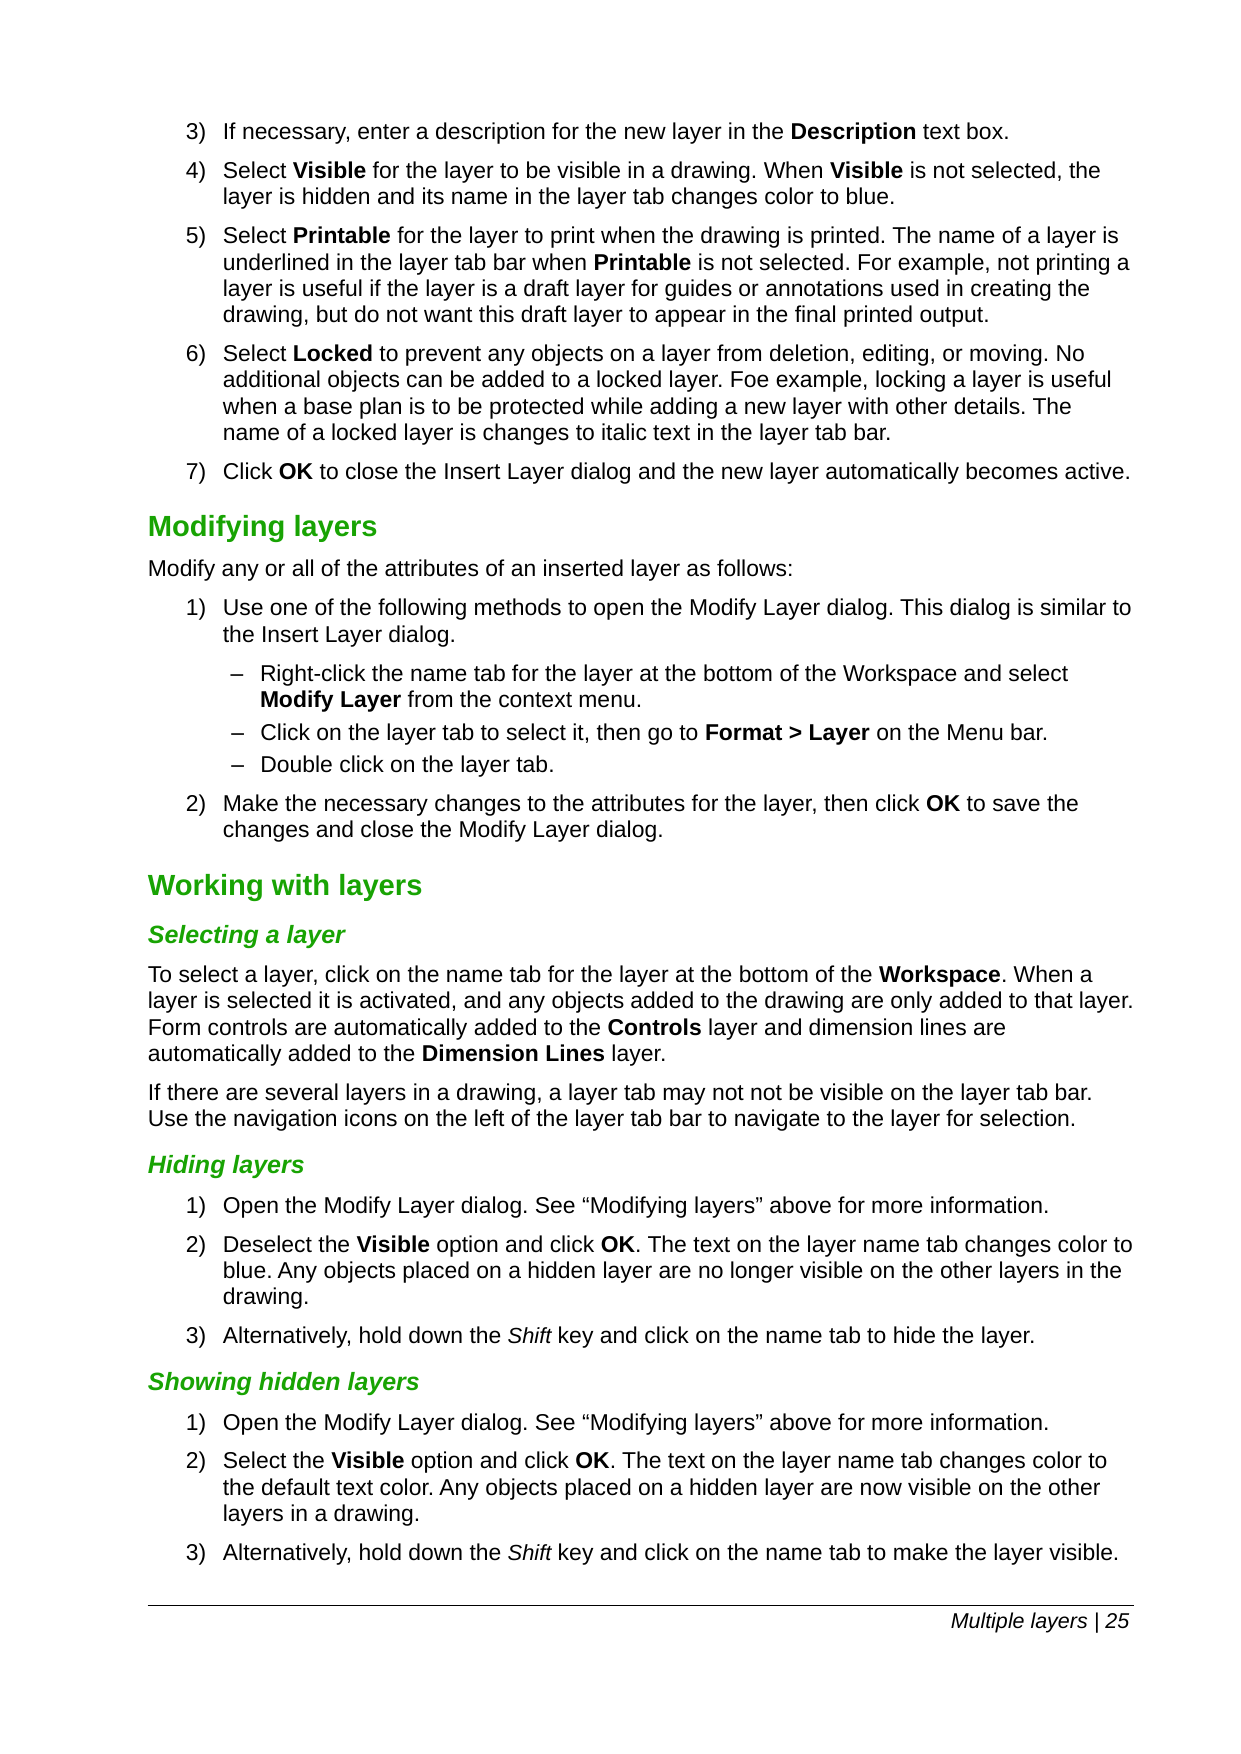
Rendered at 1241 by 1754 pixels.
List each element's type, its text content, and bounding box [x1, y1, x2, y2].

list Deselect the Visible option and click OK. The text on the layer name tab changes color to blue. Any objects placed on a hidden layer are no longer visible on the other layers in the drawing. [206, 1231, 1134, 1310]
subtitle Modifying layers [148, 509, 1134, 543]
subtitle Showing hidden layers [148, 1367, 1134, 1396]
text Modify any or all of the attributes of an inserted layer as follows: [148, 555, 1134, 582]
list Click OK to close the Insert Layer dialog and the new layer automatically becomes active. [206, 458, 1134, 484]
subtitle Selecting a layer [148, 920, 1134, 949]
text If there are several layers in a drawing, a layer tab may not not be visible on the layer tab bar. Use the navigation icons on the left of the layer tab bar to navigate to the layer for selection. [148, 1079, 1134, 1132]
list Alternatively, hold down the Shift key and click on the name tab to hide the layer. [206, 1322, 1134, 1348]
list Make the necessary changes to the attributes for the layer, then click OK to save the changes and close the Modify Layer dialog. [206, 790, 1134, 843]
list Select Printable for the layer to print when the drawing is printed. The name of a layer is underlined in the layer tab bar when Printable is not selected. For example, not printing a layer is useful if the layer is a draft layer for guides or annotations used in creating the drawing, but do not want this draft layer to appear in the final printed output. [206, 222, 1134, 328]
list Right-click the name tab for the layer at the bottom of the Workspace and select Modify Layer from the context menu. [230, 659, 1134, 712]
list Double click on the layer tab. [231, 751, 1134, 777]
list Alternatively, hold down the Shift key and click on the name tab to make the layer visible. [206, 1539, 1134, 1565]
list Open the Modify Layer dialog. See “Modifying layers” above for more information. [206, 1192, 1134, 1218]
list Open the Modify Layer dialog. See “Modifying layers” above for more information. [206, 1408, 1134, 1435]
list Click on the layer tab to select it, then go to Format > Layer on the Menu bar. [231, 718, 1134, 745]
list Select Visible for the layer to be visible in a drawing. When Visible is not selected, the layer is hidden and its name in the layer tab changes color to blue. [206, 157, 1134, 210]
list Use one of the following methods to open the Modify Layer dialog. This dialog is similar to the Insert Layer dialog. [206, 594, 1134, 647]
text To select a layer, click on the name tab for the layer at the bottom of the Workspace. When a layer is selected it is activated, and any objects added to the drawing are only added to that layer. Form controls are automatically added to the Controls layer and dimension lines are automatically added to the Dimension Lines layer. [148, 961, 1134, 1067]
subtitle Working with layers [148, 868, 1134, 901]
list If necessary, enter a description for the new layer in the Description text box. [206, 118, 1134, 144]
list Select Locked to prevent any objects on a layer from deletion, editing, or moving. No additional objects can be added to a locked layer. Foe example, locking a layer is useful when a base plan is to be protected while adding a new layer with other details. The name of a locked layer is changes to italic text in the layer tab bar. [206, 340, 1134, 446]
subtitle Hiding layers [148, 1151, 1134, 1179]
list Select the Visible option and click OK. The text on the layer name tab changes color to the default text color. Any objects placed on a hidden layer are now visible on the other layers in a drawing. [206, 1447, 1134, 1526]
